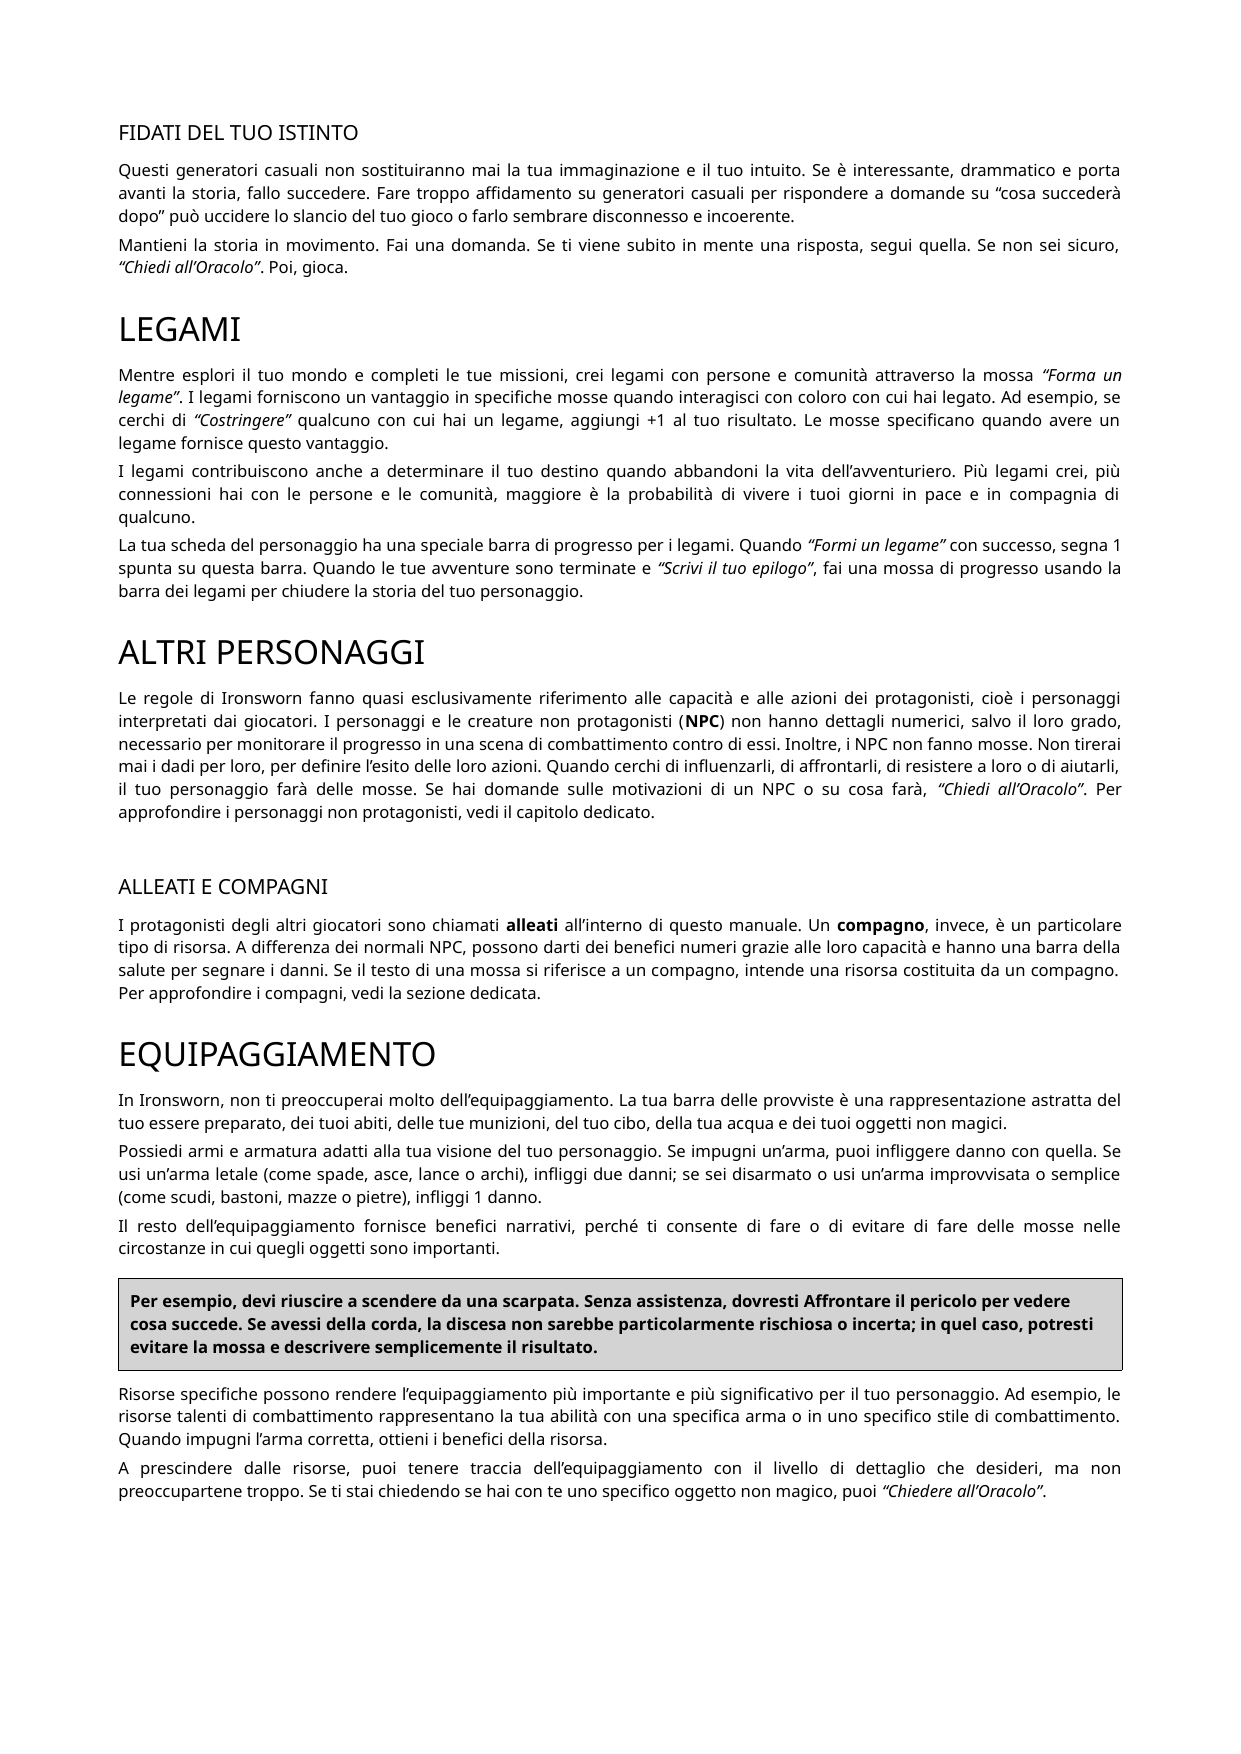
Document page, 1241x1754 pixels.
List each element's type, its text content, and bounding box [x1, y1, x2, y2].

text Questi generatori casuali non sostituiranno mai la tua immaginazione e il tuo intuito. Se è interessante, drammatico e porta avanti la storia, fallo succedere. Fare troppo affidamento su generatori casuali per rispondere a domande su “cosa succederà dopo” può uccidere lo slancio del tuo gioco o farlo sembrare disconnesso e incoerente. [118, 159, 1122, 227]
text Mantieni la storia in movimento. Fai una domanda. Se ti viene subito in mente una risposta, segui quella. Se non sei sicuro, “Chiedi all’Oracolo”. Poi, gioca. [118, 233, 1122, 278]
subtitle ALLEATI E COMPAGNI [118, 872, 1122, 901]
text Le regole di Ironsworn fanno quasi esclusivamente riferimento alle capacità e alle azioni dei protagonisti, cioè i personaggi interpretati dai giocatori. I personaggi e le creature non protagonisti (NPC) non hanno dettagli numerici, salvo il loro grado, necessario per monitorare il progresso in una scena di combattimento contro di essi. Inoltre, i NPC non fanno mosse. Non tirerai mai i dadi per loro, per definire l’esito delle loro azioni. Quando cerchi di influenzarli, di affrontarli, di resistere a loro o di aiutarli, il tuo personaggio farà delle mosse. Se hai domande sulle motivazioni di un NPC o su cosa farà, “Chiedi all’Oracolo”. Per approfondire i personaggi non protagonisti, vedi il capitolo dedicato. [118, 687, 1122, 823]
text A prescindere dalle risorse, puoi tenere traccia dell’equipaggiamento con il livello di dettaglio che desideri, ma non preoccupartene troppo. Se ti stai chiedendo se hai con te uno specifico oggetto non magico, puoi “Chiedere all’Oracolo”. [118, 1456, 1122, 1502]
text Possiedi armi e armatura adatti alla tua visione del tuo personaggio. Se impugni un’arma, puoi infliggere danno con quella. Se usi un’arma letale (come spade, asce, lance o archi), infliggi due danni; se sei disarmato o usi un’arma improvvisata o semplice (come scudi, bastoni, mazze o pietre), infliggi 1 danno. [118, 1140, 1122, 1208]
subtitle EQUIPAGGIAMENTO [118, 1031, 1122, 1076]
text Mentre esplori il tuo mondo e completi le tue missioni, crei legami con persone e comunità attraverso la mossa “Forma un legame”. I legami forniscono un vantaggio in specifiche mosse quando interagisci con coloro con cui hai legato. Ad esempio, se cerchi di “Costringere” qualcuno con cui hai un legame, aggiungi +1 al tuo risultato. Le mosse specificano quando avere un legame fornisce questo vantaggio. [118, 363, 1122, 454]
subtitle LEGAMI [118, 305, 1122, 351]
subtitle ALTRI PERSONAGGI [118, 629, 1122, 674]
text In Ironsworn, non ti preoccuperai molto dell’equipaggiamento. La tua barra delle provviste è una rappresentazione astratta del tuo essere preparato, dei tuoi abiti, delle tue munizioni, del tuo cibo, della tua acqua e dei tuoi oggetti non magici. [118, 1089, 1122, 1134]
text La tua scheda del personaggio ha una speciale barra di progresso per i legami. Quando “Formi un legame” con successo, segna 1 spunta su questa barra. Quando le tue avventure sono terminate e “Scrivi il tuo epilogo”, fai una mossa di progresso usando la barra dei legami per chiudere la storia del tuo personaggio. [118, 534, 1122, 602]
text I legami contribuiscono anche a determinare il tuo destino quando abbandoni la vita dell’avventuriero. Più legami crei, più connessioni hai con le persone e le comunità, maggiore è la probabilità di vivere i tuoi giorni in pace e in compagnia di qualcuno. [118, 460, 1122, 528]
subtitle FIDATI DEL TUO ISTINTO [118, 118, 1122, 147]
text Risorse specifiche possono rendere l’equipaggiamento più importante e più significativo per il tuo personaggio. Ad esempio, le risorse talenti di combattimento rappresentano la tua abilità con una specifica arma o in uno specifico stile di combattimento. Quando impugni l’arma corretta, ottieni i benefici della risorsa. [118, 1382, 1122, 1451]
text I protagonisti degli altri giocatori sono chiamati alleati all’interno di questo manuale. Un compagno, invece, è un particolare tipo di risorsa. A differenza dei normali NPC, possono darti dei benefici numeri grazie alle loro capacità e hanno una barra della salute per segnare i danni. Se il testo di una mossa si riferisce a un compagno, intende una risorsa costituita da un compagno. Per approfondire i compagni, vedi la sezione dedicata. [118, 913, 1122, 1004]
text Per esempio, devi riuscire a scendere da una scarpata. Senza assistenza, dovresti Affrontare il pericolo per vedere cosa succede. Se avessi della corda, la discesa non sarebbe particolarmente rischiosa o incerta; in quel caso, potresti evitare la mossa e descrivere semplicemente il risultato. [119, 1279, 1122, 1370]
text Il resto dell’equipaggiamento fornisce benefici narrativi, perché ti consente di fare o di evitare di fare delle mosse nelle circostanze in cui quegli oggetti sono importanti. [118, 1214, 1122, 1259]
